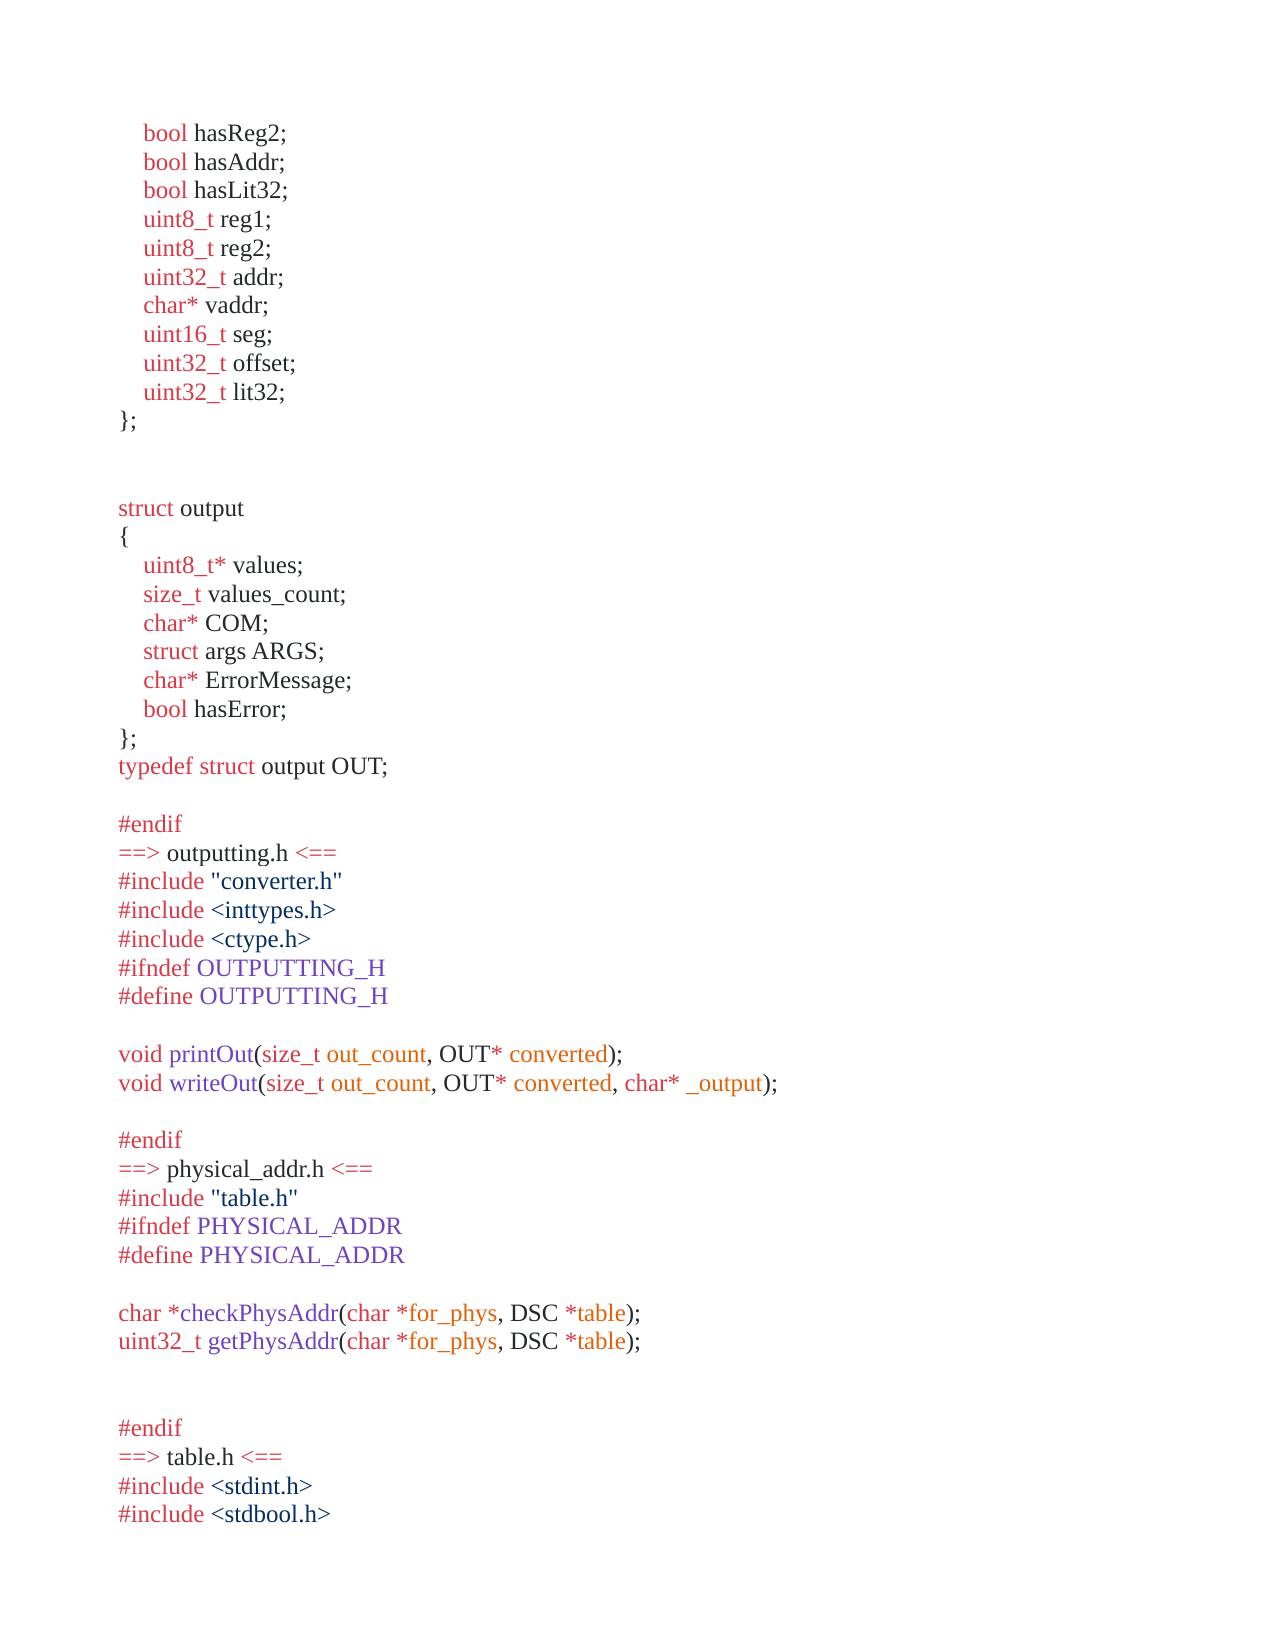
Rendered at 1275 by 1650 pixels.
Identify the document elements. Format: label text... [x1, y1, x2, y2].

text #ifndef OUTPUTTING_H [118, 953, 1157, 981]
text #include <stdbool.h> [118, 1499, 1157, 1528]
text }; [118, 406, 1157, 434]
text #include <stdint.h> [118, 1471, 1157, 1499]
text #include <inttypes.h> [118, 895, 1157, 924]
text ==> outputting.h <== [118, 838, 1157, 866]
text #endif [118, 809, 1157, 838]
text struct output [118, 493, 1157, 521]
text #endif [118, 1413, 1157, 1442]
text bool hasLit32; [118, 176, 1157, 204]
text #define PHYSICAL_ADDR [118, 1240, 1157, 1269]
text #ifndef PHYSICAL_ADDR [118, 1211, 1157, 1240]
text char* COM; [118, 608, 1157, 636]
text uint16_t seg; [118, 319, 1157, 348]
text bool hasError; [118, 694, 1157, 723]
text void printOut(size_t out_count, OUT* converted); [118, 1039, 1157, 1068]
text ==> physical_addr.h <== [118, 1154, 1157, 1183]
text uint32_t lit32; [118, 377, 1157, 406]
text bool hasAddr; [118, 147, 1157, 176]
text char* ErrorMessage; [118, 665, 1157, 694]
text uint32_t offset; [118, 348, 1157, 377]
text uint32_t addr; [118, 262, 1157, 291]
text uint8_t reg1; [118, 204, 1157, 233]
text uint8_t* values; [118, 550, 1157, 579]
text struct args ARGS; [118, 636, 1157, 665]
text ==> table.h <== [118, 1442, 1157, 1471]
text uint32_t getPhysAddr(char *for_phys, DSC *table); [118, 1326, 1157, 1355]
text #include <ctype.h> [118, 924, 1157, 953]
text bool hasReg2; [118, 118, 1157, 147]
text void writeOut(size_t out_count, OUT* converted, char* _output); [118, 1068, 1157, 1096]
text #define OUTPUTTING_H [118, 981, 1157, 1010]
text }; [118, 723, 1157, 751]
text uint8_t reg2; [118, 233, 1157, 262]
text typedef struct output OUT; [118, 751, 1157, 780]
text size_t values_count; [118, 579, 1157, 608]
text #endif [118, 1125, 1157, 1154]
text char* vaddr; [118, 291, 1157, 319]
text #include "table.h" [118, 1183, 1157, 1211]
text { [118, 521, 1157, 550]
text #include "converter.h" [118, 866, 1157, 895]
text char *checkPhysAddr(char *for_phys, DSC *table); [118, 1298, 1157, 1326]
